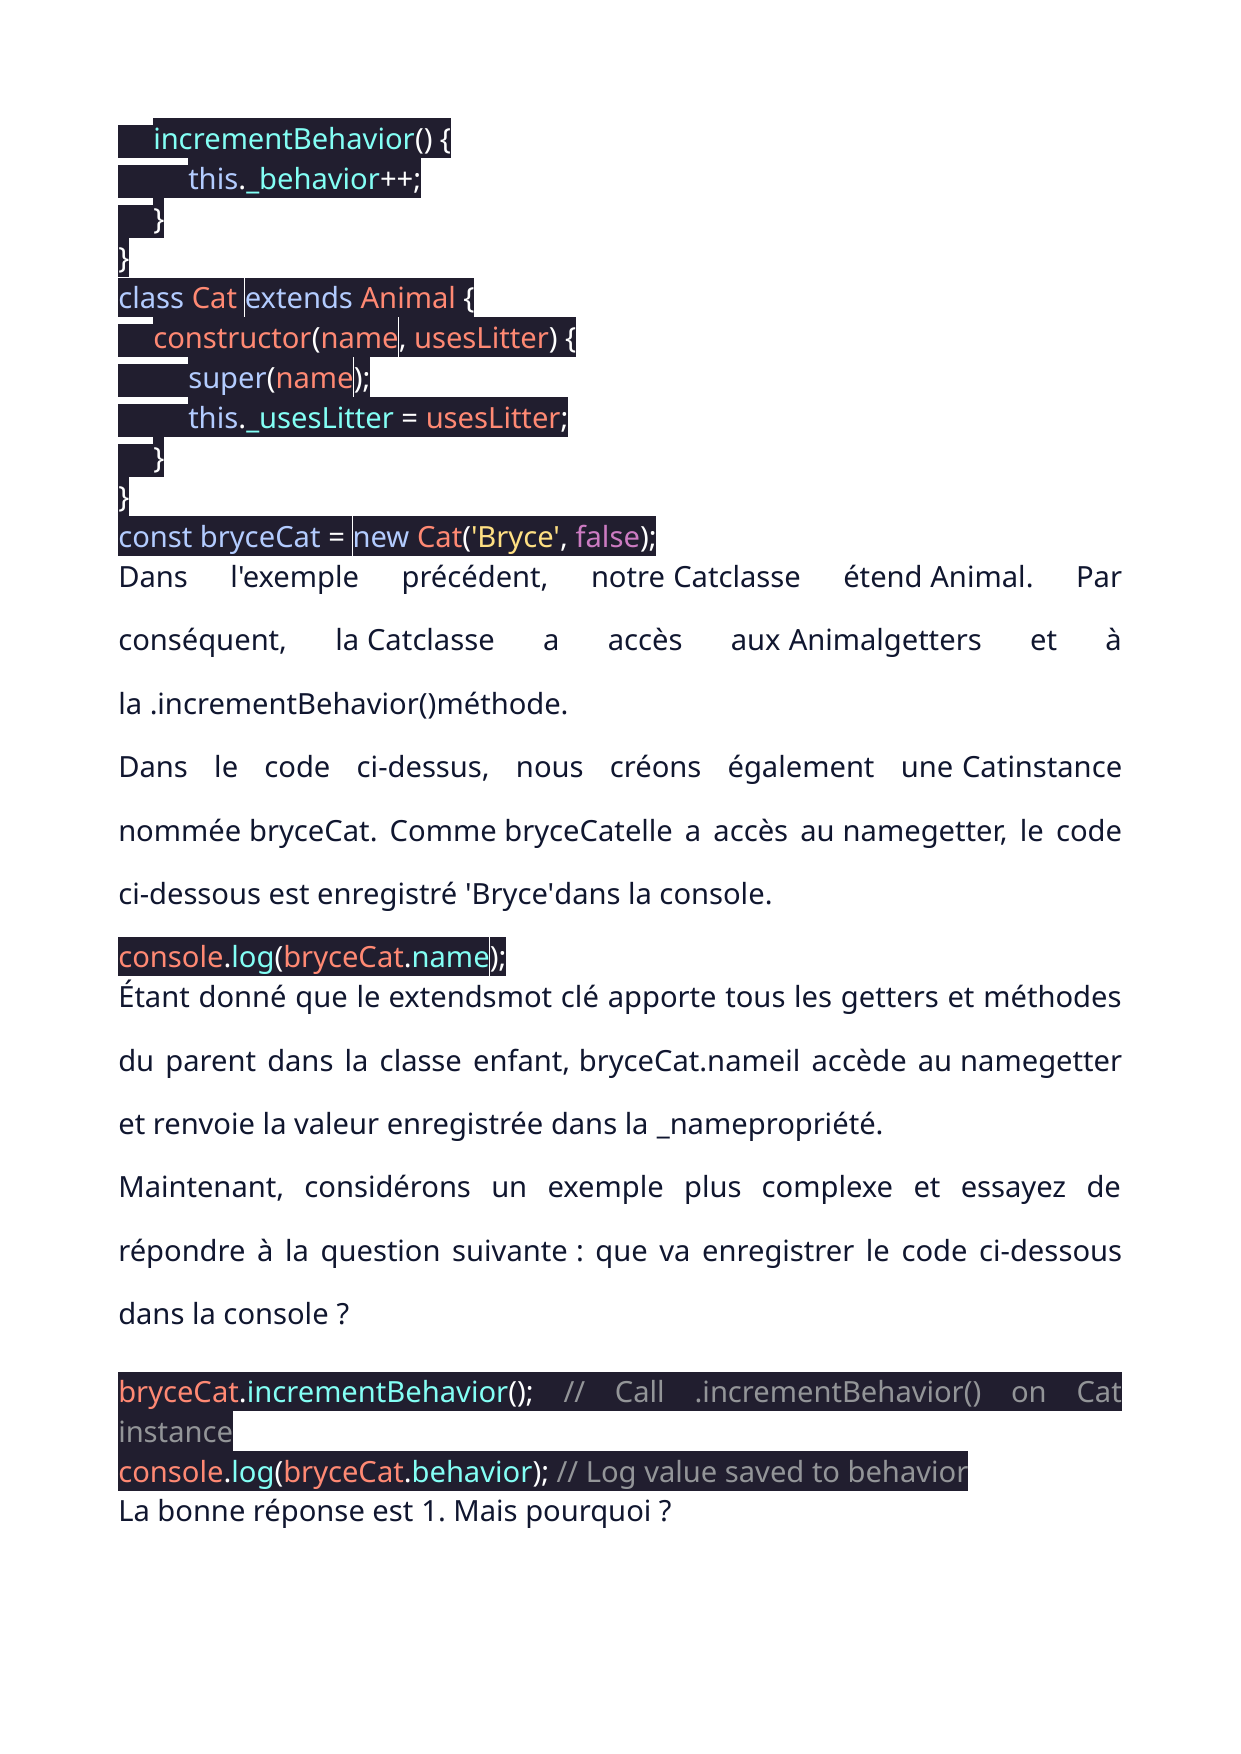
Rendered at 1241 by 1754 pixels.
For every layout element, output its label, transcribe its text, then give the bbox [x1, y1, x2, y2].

text incrementBehavior() { [118, 118, 1122, 158]
text Dans le code ci-dessus, nous créons également une Catinstance nommée bryceCat. Comme bryceCatelle a accès au namegetter, le code ci-dessous est enregistré 'Bryce'dans la console. [118, 746, 1122, 913]
text } [118, 477, 1122, 516]
text Dans l'exemple précédent, notre Catclasse étend Animal. Par conséquent, la Catclasse a accès aux Animalgetters et à la .incrementBehavior()méthode. [118, 556, 1122, 723]
text console.log(bryceCat.name); [118, 937, 1122, 976]
text constructor(name, usesLitter) { [118, 317, 1122, 357]
text } [118, 238, 1122, 277]
text console.log(bryceCat.behavior); // Log value saved to behavior [118, 1451, 1122, 1491]
text this._usesLitter = usesLitter; [118, 397, 1122, 437]
text } [118, 198, 1122, 238]
text La bonne réponse est 1. Mais pourquoi ? [118, 1491, 1122, 1530]
text bryceCat.incrementBehavior(); // Call .incrementBehavior() on Cat instance [118, 1372, 1122, 1451]
text Étant donné que le extendsmot clé apporte tous les getters et méthodes du parent dans la classe enfant, bryceCat.nameil accède au namegetter et renvoie la valeur enregistrée dans la _namepropriété. [118, 976, 1122, 1143]
text this._behavior++; [118, 158, 1122, 198]
text super(name); [118, 357, 1122, 397]
text const bryceCat = new Cat('Bryce', false); [118, 516, 1122, 556]
text } [118, 437, 1122, 477]
text class Cat extends Animal { [118, 277, 1122, 317]
text Maintenant, considérons un exemple plus complexe et essayez de répondre à la question suivante : que va enregistrer le code ci-dessous dans la console ? [118, 1167, 1122, 1333]
